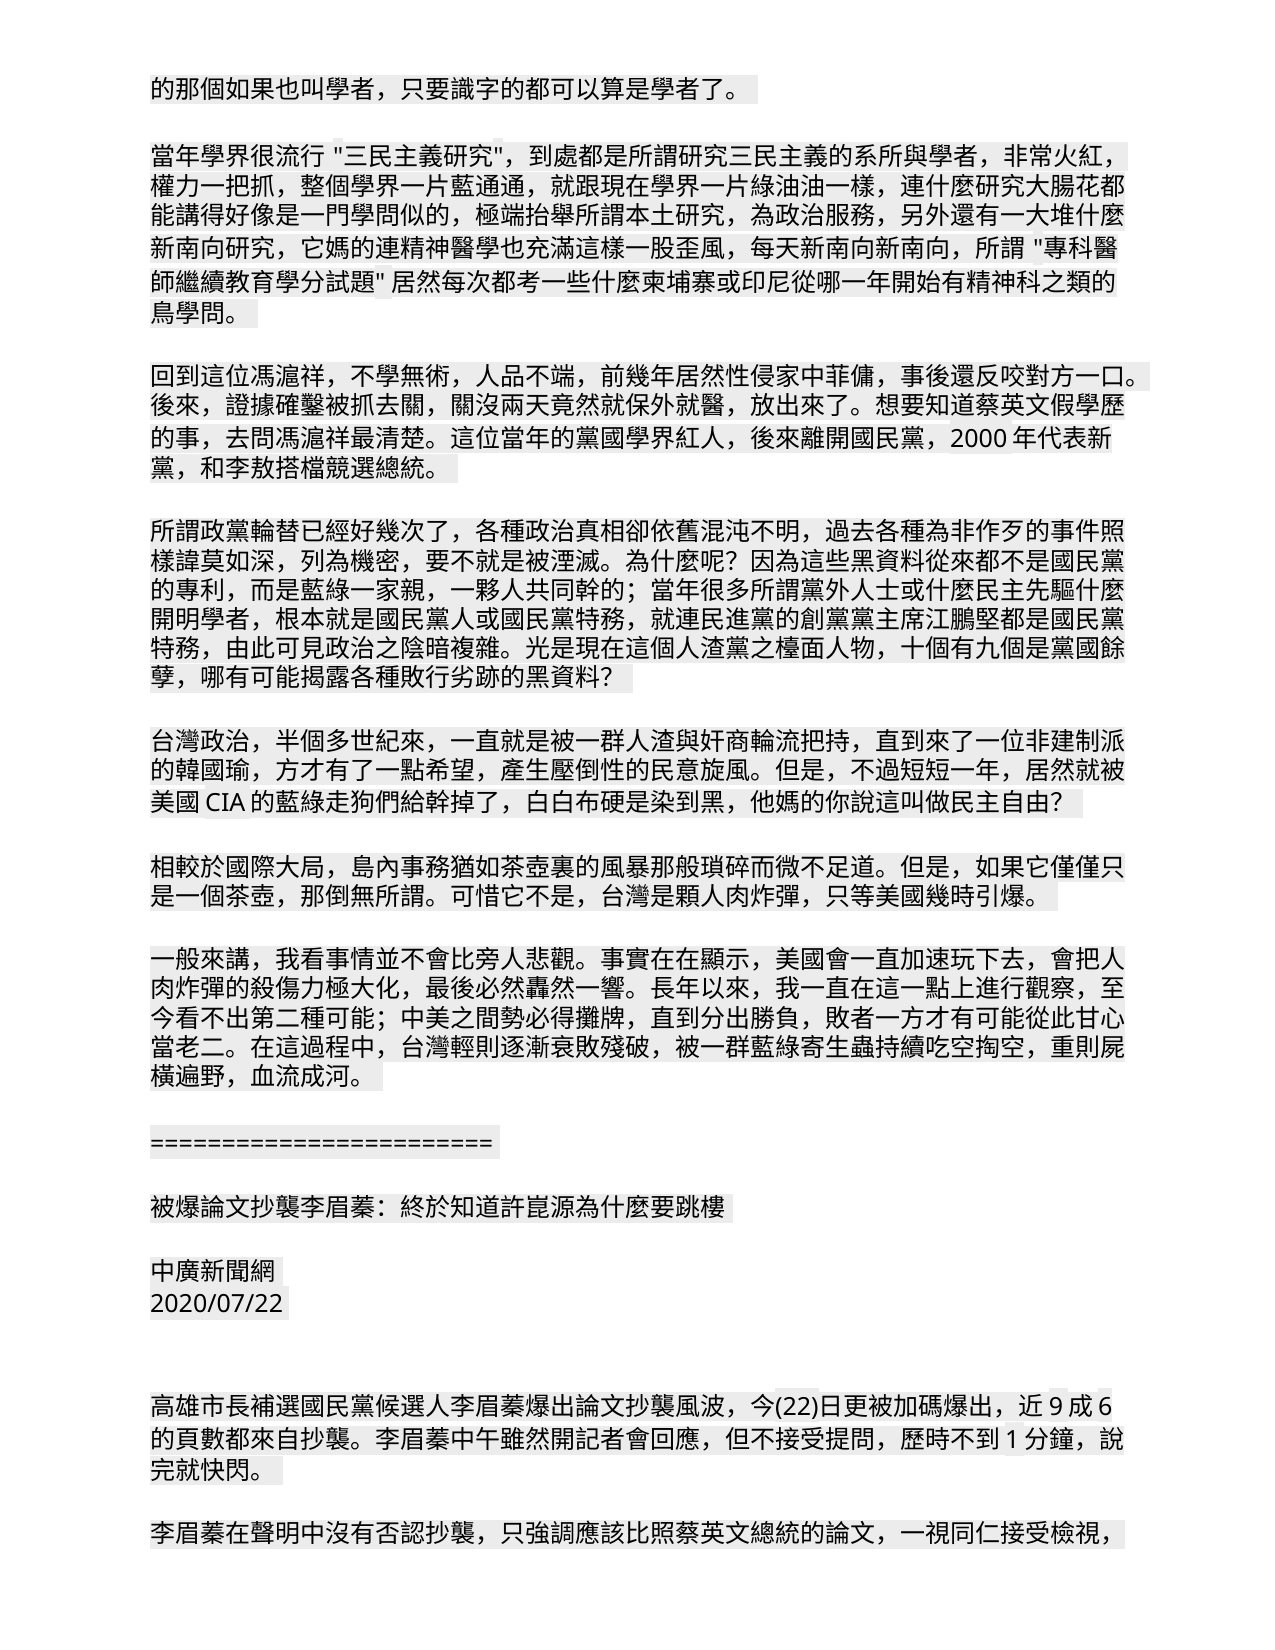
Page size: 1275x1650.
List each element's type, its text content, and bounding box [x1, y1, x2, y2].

text 卡韓政變 (254)：它媽的你說這叫做民主自由？ 陳真 2020. 07. 21. 這個李眉蓁很無恥，論文從頭到尾全部抄襲。坦承認錯就好，偏要瞎掰扯上許崑源，一副被迫害的模樣。這種 "人才"，不加入民進黨不會太可惜嗎？ 中山大學更無恥，從頭抄到尾抄襲叫做 "疏漏"？這應該追回學位才對，並追究其指導教授的責任。 最無恥的是蔡英文，弄個假學歷，居然欺騙社會三十幾年，而且死不認錯，一騙再騙，甚至還反過頭來控告那些揭發真相的人，並且居然把自己的升等論文資料全列為絕對機密，2049年12月31日才能解禁，真是非常荒唐無恥。 台灣的所謂民主自由，始終就是一場可笑齷齪的騙局與鬧劇，誰掌握大權，誰就為非作歹。你看，一個勤政親民內涵豐富清清白白乾乾淨淨不忘蒼生之苦的韓國瑜，卻被媒體無中生有全面造謠抹黑一兩年，醜化得臭不可聞，而主導抹黑之藍綠歹徒及郭台銘之流，卻是真正臭不可聞的政治人渣與奸商。你說他媽的這叫做民主自由？ 你看，一個所謂 "總統"，一個不學無術的舊國民黨黨國餘孽，居然學歷造假行騙數十年，媒體有報導嗎？不但不報，反而一整年每天抹黑韓國瑜碩士學歷好可笑哦，英文講不好哦，是個草包哦。你說他媽的這叫做民主自由？ 你知道為什麼連藍營也裝做不知道蔡英文學歷造假嗎？因為當年就是國民黨高層幫她 "塞進" 國民黨黨校政治大學任教，幫她穿針引線的就是當年同樣不學無術論文抄襲的學界第一大紅人馮滬祥，東海哲學系系主任，國民黨當年權傾一時的學閥，蔣經國的祕書。它媽的那個如果也叫學者，只要識字的都可以算是學者了。 當年學界很流行 "三民主義研究"，到處都是所謂研究三民主義的系所與學者，非常火紅，權力一把抓，整個學界一片藍通通，就跟現在學界一片綠油油一樣，連什麼研究大腸花都能講得好像是一門學問似的，極端抬舉所謂本土研究，為政治服務，另外還有一大堆什麼新南向研究，它媽的連精神醫學也充滿這樣一股歪風，每天新南向新南向，所謂 "專科醫師繼續教育學分試題" 居然每次都考一些什麼柬埔寨或印尼從哪一年開始有精神科之類的鳥學問。 回到這位馮滬祥，不學無術，人品不端，前幾年居然性侵家中菲傭，事後還反咬對方一口。後來，證據確鑿被抓去關，關沒兩天竟然就保外就醫，放出來了。想要知道蔡英文假學歷的事，去問馮滬祥最清楚。這位當年的黨國學界紅人，後來離開國民黨，2000年代表新黨，和李敖搭檔競選總統。 所謂政黨輪替已經好幾次了，各種政治真相卻依舊混沌不明，過去各種為非作歹的事件照樣諱莫如深，列為機密，要不就是被湮滅。為什麼呢？因為這些黑資料從來都不是國民黨的專利，而是藍綠一家親，一夥人共同幹的；當年很多所謂黨外人士或什麼民主先驅什麼開明學者，根本就是國民黨人或國民黨特務，就連民進黨的創黨黨主席江鵬堅都是國民黨特務，由此可見政治之陰暗複雜。光是現在這個人渣黨之檯面人物，十個有九個是黨國餘孽，哪有可能揭露各種敗行劣跡的黑資料？ 台灣政治，半個多世紀來，一直就是被一群人渣與奸商輪流把持，直到來了一位非建制派的韓國瑜，方才有了一點希望，產生壓倒性的民意旋風。但是，不過短短一年，居然就被美國CIA的藍綠走狗們給幹掉了，白白布硬是染到黑，他媽的你說這叫做民主自由？ 相較於國際大局，島內事務猶如茶壺裏的風暴那般瑣碎而微不足道。但是，如果它僅僅只是一個茶壺，那倒無所謂。可惜它不是，台灣是顆人肉炸彈，只等美國幾時引爆。 一般來講，我看事情並不會比旁人悲觀。事實在在顯示，美國會一直加速玩下去，會把人肉炸彈的殺傷力極大化，最後必然轟然一響。長年以來，我一直在這一點上進行觀察，至今看不出第二種可能；中美之間勢必得攤牌，直到分出勝負，敗者一方才有可能從此甘心當老二。在這過程中，台灣輕則逐漸衰敗殘破，被一群藍綠寄生蟲持續吃空掏空，重則屍橫遍野，血流成河。 ======================== 被爆論文抄襲李眉蓁：終於知道許崑源為什麼要跳樓 中廣新聞網 2020/07/22 高雄市長補選國民黨候選人李眉蓁爆出論文抄襲風波，今(22)日更被加碼爆出，近9成6的頁數都來自抄襲。李眉蓁中午雖然開記者會回應，但不接受提問，歷時不到1分鐘，說完就快閃。 李眉蓁在聲明中沒有否認抄襲，只強調應該比照蔡英文總統的論文，一視同仁接受檢視，還說終於知道故高雄市議長許崑源為什麼要跳樓了。 ======================= 為抄襲風波道歉了！李眉蓁：不要再追殺我的論文 今日新聞NOWnews 記者鄭婷襄/高雄報導 2020年7月22日 國民黨高雄市長候選人李眉蓁今（22）日再傳出論文抄襲風波。李眉蓁表示，她是一個新人，現在面對這麼大場的選舉，有時候回答上沒有很完善非常抱歉，希望大家回歸到她在對市政、對現在選市長的關注，不要再對她的論文追殺。 李眉蓁認為，這一場很明顯的就是選舉操作，那希望之後選完大家來檢視，希望是不分藍、綠所有的政治人物，大家一視同仁的檢視，可是不要是因為選舉的操作，這很明顯就是一個選舉的操作；而針對中山大學回應新聞稿指出，指導教授沒能察覺這篇論文的「疏漏」，未來會加強規範，李眉蓁則表示：「尊重學校的審查結果」。 [150, 75, 1125, 1549]
